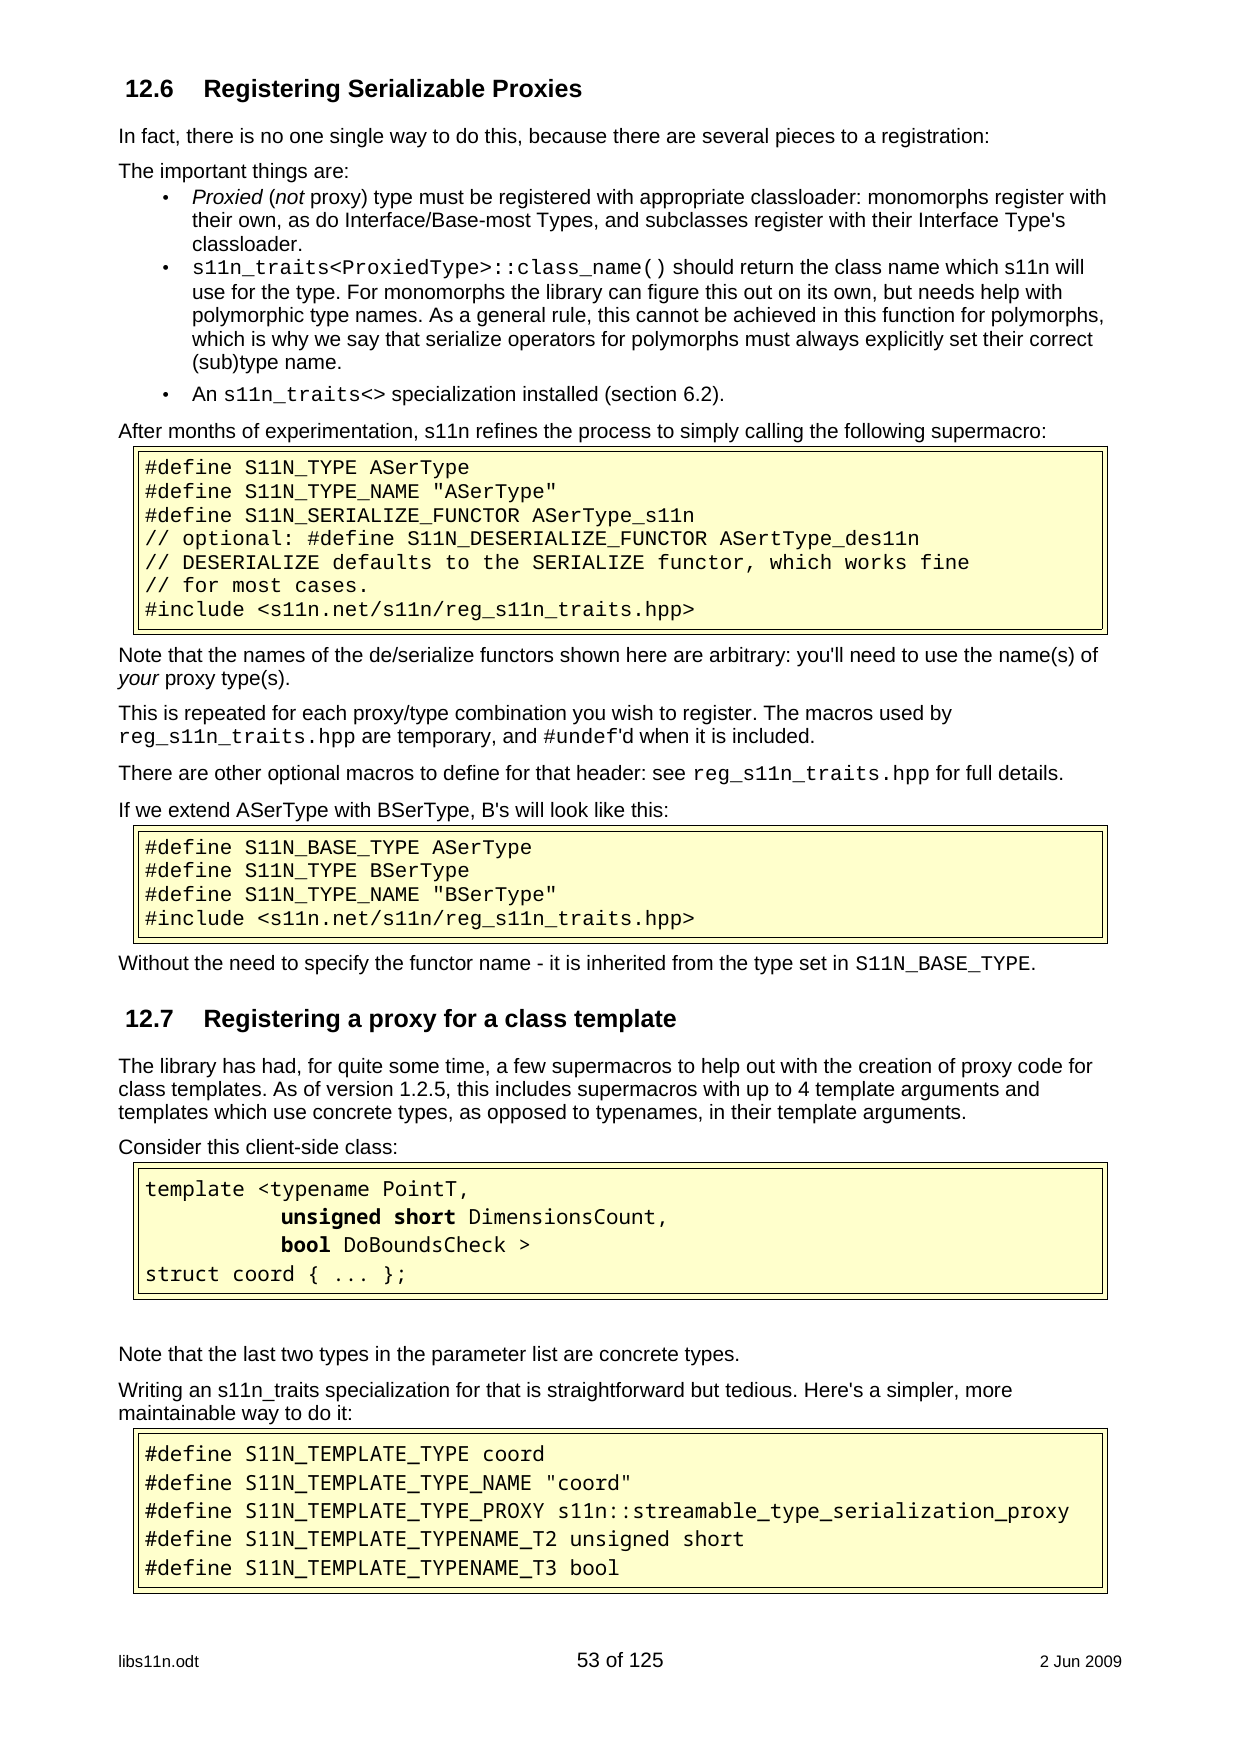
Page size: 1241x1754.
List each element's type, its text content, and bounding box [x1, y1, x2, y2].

text Consider this client-side class: [118, 1136, 1122, 1159]
text Note that the names of the de/serialize functors shown here are arbitrary: you'll need to use the name(s) of your proxy type(s). [118, 643, 1122, 690]
text template <typename PointT, [134, 1163, 1107, 1191]
text // for most cases. [139, 564, 1102, 588]
text In fact, there is no one single way to do this, because there are several pieces to a registration: [118, 124, 1122, 148]
text Without the need to specify the functor name - it is inherited from the type set in S11N_BASE_TYPE. [118, 952, 1122, 977]
text #include <s11n.net/s11n/reg_s11n_traits.hpp> [134, 896, 1107, 943]
list An s11n_traits<> specialization installed (section 6.2). [162, 382, 1122, 408]
text #define S11N_TYPE BSerType [139, 849, 1102, 873]
text #define S11N_TEMPLATE_TYPE coord [134, 1429, 1107, 1456]
text // DESERIALIZE defaults to the SERIALIZE functor, which works fine [139, 540, 1102, 564]
text This is repeated for each proxy/type combination you wish to register. The macros used by reg_s11n_traits.hpp are temporary, and #undef'd when it is included. [118, 702, 1122, 750]
text unsigned short DimensionsCount, [139, 1191, 1102, 1219]
text #include <s11n.net/s11n/reg_s11n_traits.hpp> [134, 588, 1107, 634]
list Proxied (not proxy) type must be registered with appropriate classloader: monomorphs register with their own, as do Interface/Base-most Types, and subclasses register with their Interface Type's classloader. [162, 186, 1122, 256]
text If we extend ASerType with BSerType, B's will look like this: [118, 799, 1122, 822]
text #define S11N_SERIALIZE_FUNCTOR ASerType_s11n [139, 493, 1102, 517]
subtitle Registering a proxy for a class template [118, 1005, 1122, 1033]
text The library has had, for quite some time, a few supermacros to help out with the creation of proxy code for class templates. As of version 1.2.5, this includes supermacros with up to 4 template arguments and templates which use concrete types, as opposed to typenames, in their template arguments. [118, 1054, 1122, 1124]
text #define S11N_TEMPLATE_TYPE_NAME "coord" [139, 1456, 1102, 1484]
text There are other optional macros to define for that header: see reg_s11n_traits.hpp for full details. [118, 762, 1122, 787]
text bool DoBoundsCheck > [139, 1219, 1102, 1247]
text #define S11N_TYPE_NAME "ASerType" [139, 469, 1102, 493]
text #define S11N_TEMPLATE_TYPENAME_T2 unsigned short [139, 1513, 1102, 1541]
text #define S11N_TEMPLATE_TYPENAME_T3 bool [134, 1541, 1107, 1593]
text After months of experimentation, s11n refines the process to simply calling the following supermacro: [118, 419, 1122, 443]
subtitle Registering Serializable Proxies [118, 75, 1122, 103]
text The important things are: [118, 159, 1122, 183]
text #define S11N_TYPE_NAME "BSerType" [139, 873, 1102, 896]
text #define S11N_TEMPLATE_TYPE_PROXY s11n::streamable_type_serialization_proxy [139, 1484, 1102, 1513]
text #define S11N_TYPE ASerType [134, 447, 1107, 469]
list s11n_traits<ProxiedType>::class_name() should return the class name which s11n will use for the type. For monomorphs the library can figure this out on its own, but needs help with polymorphic type names. As a general rule, this cannot be achieved in this function for polymorphs, which is why we say that serialize operators for polymorphs must always explicitly set their correct (sub)type name. [162, 256, 1122, 373]
text Writing an s11n_traits specialization for that is straightforward but tedious. Here's a simpler, more maintainable way to do it: [118, 1378, 1122, 1425]
text // optional: #define S11N_DESERIALIZE_FUNCTOR ASertType_des11n [139, 517, 1102, 540]
text #define S11N_BASE_TYPE ASerType [134, 826, 1107, 849]
text struct coord { ... }; [134, 1247, 1107, 1299]
text Note that the last two types in the parameter list are concrete types. [118, 1343, 1122, 1366]
